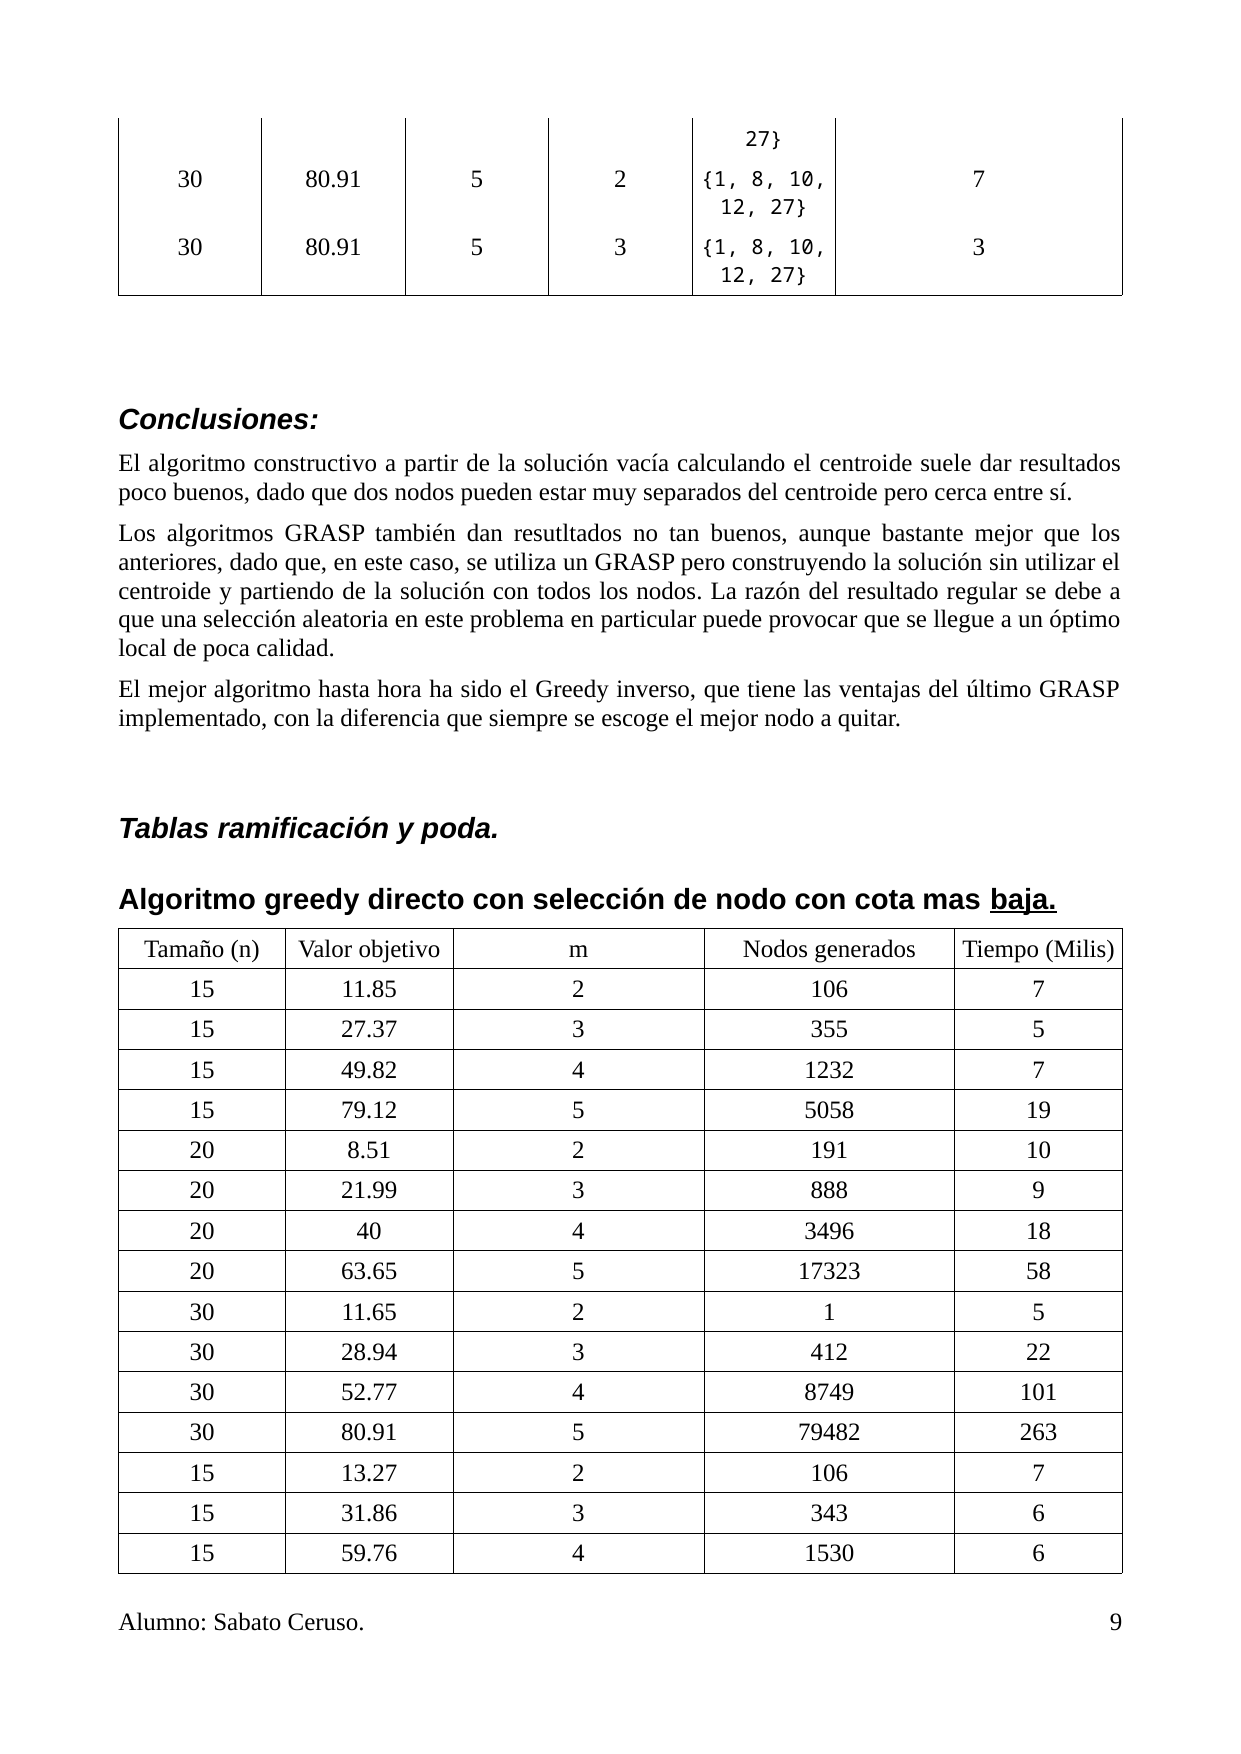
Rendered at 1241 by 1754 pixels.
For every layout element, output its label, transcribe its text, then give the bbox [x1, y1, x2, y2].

table_cell 20 [119, 1251, 285, 1291]
table_cell 30 [119, 158, 261, 226]
text Los algoritmos GRASP también dan resutltados no tan buenos, aunque bastante mejor que los anteriores, dado que, en este caso, se utiliza un GRASP pero construyendo la solución sin utilizar el centroide y partiendo de la solución con todos los nodos. La razón del resultado regular se debe a que una selección aleatoria en este problema en particular puede provocar que se llegue a un óptimo local de poca calidad. [118, 518, 1122, 662]
table_cell 1530 [705, 1534, 954, 1573]
subtitle Tablas ramificación y poda. [118, 811, 1122, 844]
subtitle Algoritmo greedy directo con selección de nodo con cota mas baja. [118, 882, 1122, 915]
table_header m [454, 929, 704, 968]
table_cell 15 [119, 1534, 285, 1573]
table_cell 15 [119, 969, 285, 1008]
table_cell 2 [454, 1292, 704, 1331]
table_cell 8,51 [286, 1131, 453, 1170]
table_cell 27,37 [286, 1010, 453, 1049]
table_cell 20 [119, 1211, 285, 1250]
table_cell 4 [454, 1050, 704, 1089]
table_cell 52,77 [262, 118, 405, 158]
table_cell 5 [955, 1010, 1122, 1049]
table_cell 7 [955, 969, 1122, 1008]
table_cell 263 [955, 1413, 1122, 1452]
table_cell 58 [955, 1251, 1122, 1291]
table_cell 3 [454, 1332, 704, 1371]
table_cell 4 [454, 1534, 704, 1573]
table_cell 13,27 [286, 1453, 453, 1492]
table_cell 343 [705, 1493, 954, 1533]
table_cell 11,85 [286, 969, 453, 1008]
table_cell 27} [693, 118, 835, 158]
table_cell 3496 [705, 1211, 954, 1250]
table_cell 101 [955, 1372, 1122, 1412]
table_cell 5 [406, 226, 548, 295]
table_cell 80,91 [262, 158, 405, 226]
table_cell 15 [119, 1050, 285, 1089]
table_cell 17323 [705, 1251, 954, 1291]
table_cell 4 [454, 1372, 704, 1412]
table_cell 15 [119, 1493, 285, 1533]
table_cell [119, 118, 261, 158]
table_cell 4 [454, 1211, 704, 1250]
table_cell 15 [119, 1090, 285, 1129]
table_cell 1 [705, 1292, 954, 1331]
table_cell 3 [549, 226, 692, 295]
table_cell 106 [705, 969, 954, 1008]
table_cell 10 [955, 1131, 1122, 1170]
table_cell 1232 [705, 1050, 954, 1089]
table_cell {1, 8, 10, 12, 27} [693, 158, 835, 226]
table_cell 3 [836, 226, 1122, 295]
table_cell 191 [705, 1131, 954, 1170]
table_cell 15 [119, 1010, 285, 1049]
table_cell 2 [454, 1453, 704, 1492]
table_cell 106 [705, 1453, 954, 1492]
table_cell 5058 [705, 1090, 954, 1129]
table_cell 30 [119, 1332, 285, 1371]
table_cell 5 [454, 1413, 704, 1452]
table_cell 355 [705, 1010, 954, 1049]
table_cell 30 [119, 226, 261, 295]
table_cell 3 [454, 1171, 704, 1210]
table_cell 412 [705, 1332, 954, 1371]
text El mejor algoritmo hasta hora ha sido el Greedy inverso, que tiene las ventajas del último GRASP implementado, con la diferencia que siempre se escoge el mejor nodo a quitar. [118, 674, 1122, 732]
table_cell 18 [955, 1211, 1122, 1250]
table_cell 63,65 [286, 1251, 453, 1291]
table_cell 15 [119, 1453, 285, 1492]
table_cell 888 [705, 1171, 954, 1210]
table_header Nodos generados [705, 929, 954, 968]
table_cell 30 [119, 1413, 285, 1452]
table_cell 2 [454, 1131, 704, 1170]
table_cell 30 [119, 1372, 285, 1412]
table_cell 2 [549, 158, 692, 226]
table_cell 40 [286, 1211, 453, 1250]
table_cell 19 [955, 1090, 1122, 1129]
table_cell 31,86 [286, 1493, 453, 1533]
table_cell 7 [955, 1050, 1122, 1089]
table_cell {1, 8, 10, 12, 27} [693, 226, 835, 295]
table_cell 20 [119, 1131, 285, 1170]
table_header Valor objetivo [286, 929, 453, 968]
table_cell 59,76 [286, 1534, 453, 1573]
subtitle Conclusiones: [118, 402, 1122, 436]
table_cell 11,65 [286, 1292, 453, 1331]
table_cell 2 [454, 969, 704, 1008]
table_header Tamaño (n) [119, 929, 285, 968]
table_cell 30 [119, 1292, 285, 1331]
table_cell 49,82 [286, 1050, 453, 1089]
table_cell 20 [119, 1171, 285, 1210]
table_cell 80,91 [262, 226, 405, 295]
table_cell 8749 [705, 1372, 954, 1412]
table_cell [836, 118, 1122, 158]
table_cell 9 [955, 1171, 1122, 1210]
table_cell 21,99 [286, 1171, 453, 1210]
table_cell 5 [955, 1292, 1122, 1331]
table_cell 6 [955, 1493, 1122, 1533]
table_header Tiempo (Milis) [955, 929, 1122, 968]
table_cell 6 [955, 1534, 1122, 1573]
table_cell 79,12 [286, 1090, 453, 1129]
table_cell 5 [454, 1090, 704, 1129]
table_cell [549, 118, 692, 158]
text El algoritmo constructivo a partir de la solución vacía calculando el centroide suele dar resultados poco buenos, dado que dos nodos pueden estar muy separados del centroide pero cerca entre sí. [118, 448, 1122, 506]
table_cell 3 [454, 1493, 704, 1533]
table_cell 5 [406, 158, 548, 226]
table_cell 80,91 [286, 1413, 453, 1452]
table_cell 7 [955, 1453, 1122, 1492]
table_cell 52,77 [286, 1372, 453, 1412]
table_cell [406, 118, 548, 158]
table_cell 7 [836, 158, 1122, 226]
table_cell 79482 [705, 1413, 954, 1452]
table_cell 3 [454, 1010, 704, 1049]
table_cell 5 [454, 1251, 704, 1291]
table_cell 28,94 [286, 1332, 453, 1371]
table_cell 22 [955, 1332, 1122, 1371]
